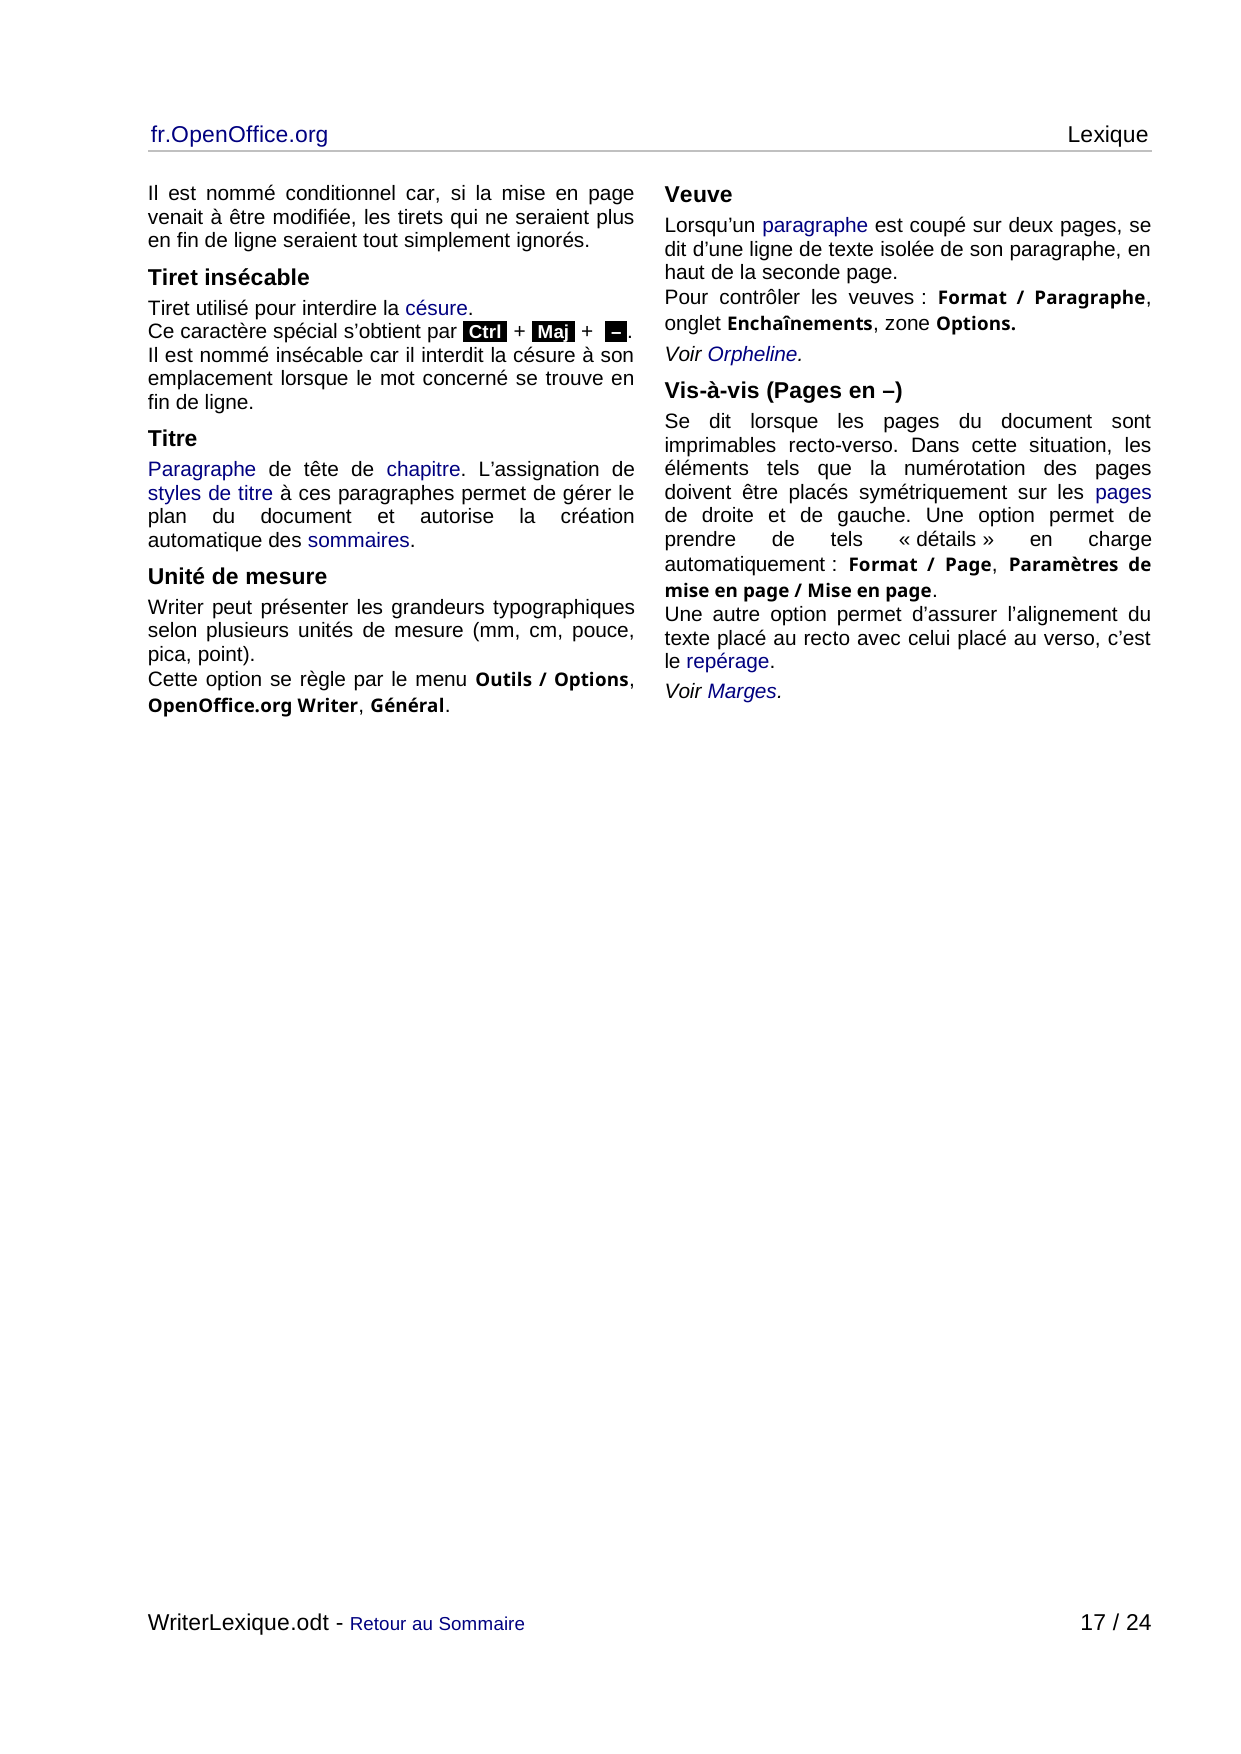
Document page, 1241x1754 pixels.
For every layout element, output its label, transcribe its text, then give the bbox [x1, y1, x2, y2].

text Il est nommé insécable car il interdit la césure à son emplacement lorsque le mot concerné se trouve en fin de ligne. [148, 343, 635, 414]
text Cette option se règle par le menu Outils / Options, OpenOffice.org Writer, Général. [148, 666, 635, 718]
text Se dit lorsque les pages du document sont imprimables recto-verso. Dans cette situation, les éléments tels que la numérotation des pages doivent être placés symétriquement sur les pages de droite et de gauche. Une option permet de prendre de tels « détails » en charge automatiquement : Format / Page, Paramètres de mise en page / Mise en page. [664, 409, 1152, 603]
text Vis-à-vis (Pages en –) [664, 377, 1152, 403]
text Pour contrôler les veuves : Format / Paragraphe, onglet Enchaînements, zone Options. [664, 284, 1152, 336]
text Il est nommé conditionnel car, si la mise en page venait à être modifiée, les tirets qui ne seraient plus en fin de ligne seraient tout simplement ignorés. [148, 182, 635, 252]
text Unité de mesure [148, 563, 635, 589]
text Voir Orpheline. [664, 342, 1152, 366]
text Writer peut présenter les grandeurs typographi­ques selon plusieurs unités de mesure (mm, cm, pouce, pica, point). [148, 595, 635, 666]
text Titre [148, 425, 635, 451]
text Ce caractère spécial s’obtient par Ctrl + Maj + – . [148, 319, 635, 343]
text Lorsqu’un paragraphe est coupé sur deux pages, se dit d’une ligne de texte isolée de son paragraphe, en haut de la seconde page. [664, 213, 1152, 284]
text Tiret insécable [148, 264, 635, 290]
text Tiret utilisé pour interdire la césure. [148, 296, 635, 319]
text Veuve [664, 182, 1152, 208]
text Voir Marges. [664, 679, 1152, 703]
text Paragraphe de tête de chapitre. L’assignation de styles de titre à ces paragraphes permet de gérer le plan du document et autorise la création automatique des sommaires. [148, 457, 635, 552]
text Une autre option permet d’assurer l’alignement du texte placé au recto avec celui placé au verso, c’est le repérage. [664, 603, 1152, 673]
